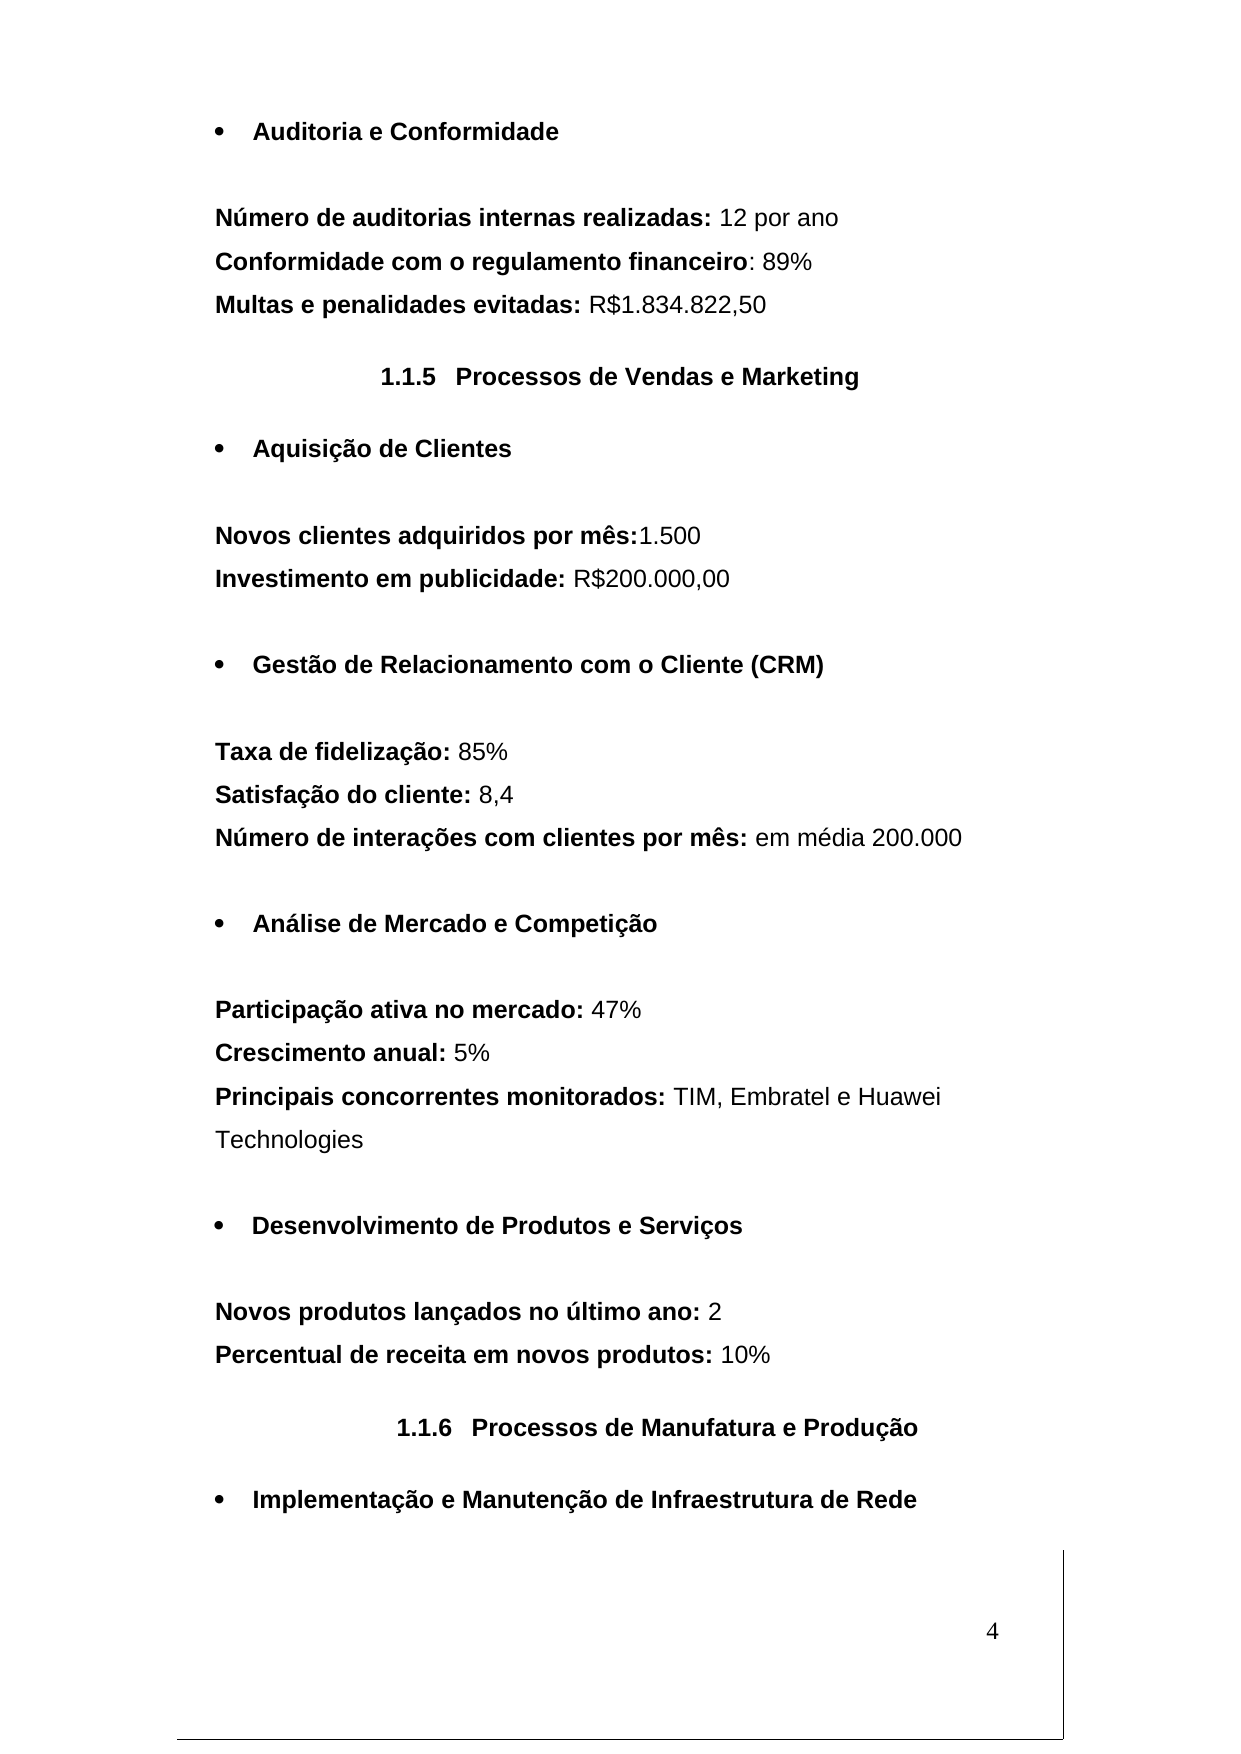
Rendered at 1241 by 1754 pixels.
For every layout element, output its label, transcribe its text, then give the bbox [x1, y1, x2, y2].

list Implementação e Manutenção de Infraestrutura de Rede [215, 1485, 1063, 1514]
text Participação ativa no mercado: 47% [215, 995, 1063, 1024]
list Auditoria e Conformidade [215, 117, 1063, 146]
list Análise de Mercado e Competição [215, 909, 1063, 938]
subtitle Processos de Vendas e Marketing [177, 362, 1063, 391]
text Novos clientes adquiridos por mês:1.500 [215, 521, 1063, 549]
text Novos produtos lançados no último ano: 2 [215, 1297, 1063, 1326]
text Conformidade com o regulamento financeiro: 89% [215, 246, 1063, 275]
list Gestão de Relacionamento com o Cliente (CRM) [215, 650, 1063, 679]
text Número de interações com clientes por mês: em média 200.000 [215, 823, 1063, 851]
text Investimento em publicidade: R$200.000,00 [215, 564, 1063, 593]
text Número de auditorias internas realizadas: 12 por ano [215, 203, 1063, 232]
text Satisfação do cliente: 8,4 [215, 779, 1063, 808]
text Percentual de receita em novos produtos: 10% [215, 1340, 1063, 1369]
subtitle Processos de Manufatura e Produção [252, 1413, 1063, 1442]
text Principais concorrentes monitorados: TIM, Embratel e Huawei Technologies [215, 1082, 1063, 1153]
text Taxa de fidelização: 85% [215, 736, 1063, 765]
list Aquisição de Clientes [215, 434, 1063, 463]
text Multas e penalidades evitadas: R$1.834.822,50 [215, 289, 1063, 318]
text Crescimento anual: 5% [215, 1038, 1063, 1067]
list Desenvolvimento de Produtos e Serviços [214, 1211, 1063, 1240]
